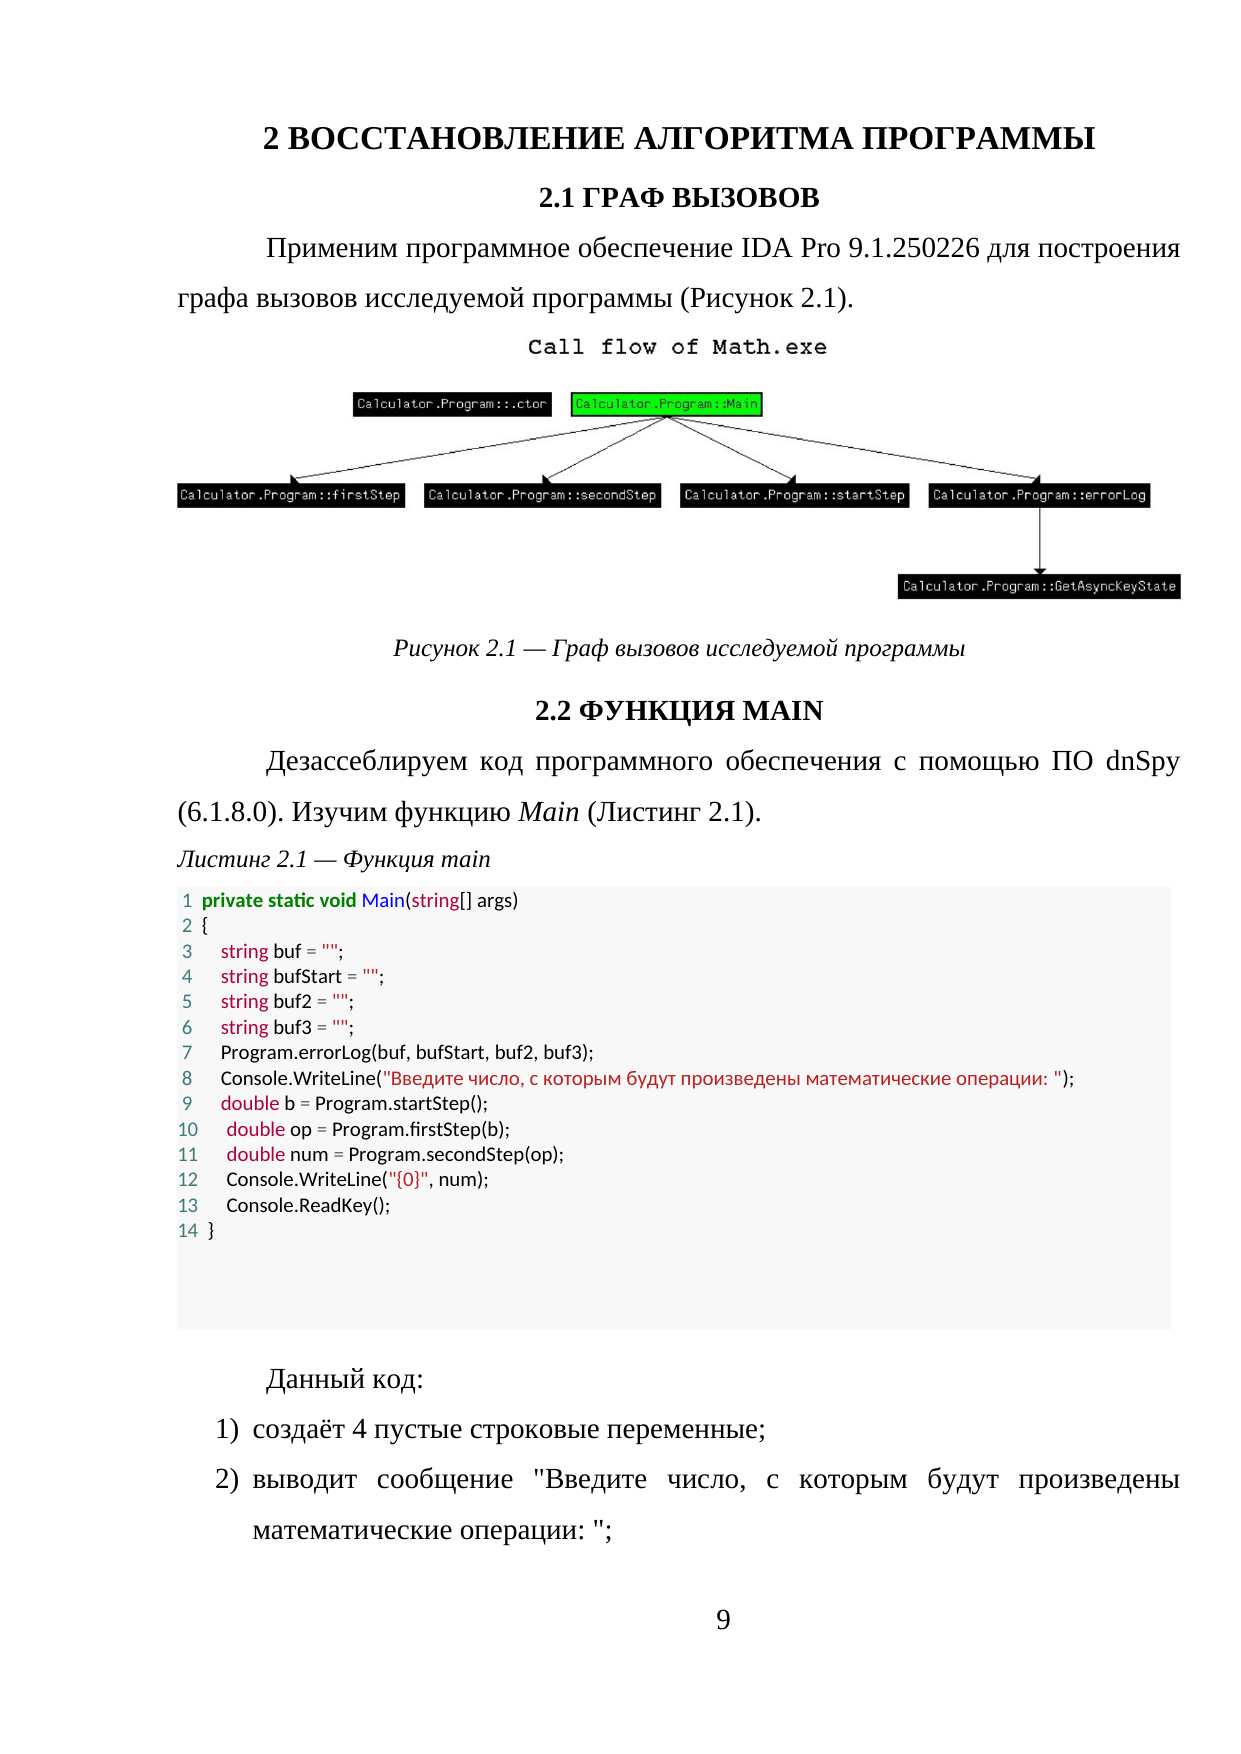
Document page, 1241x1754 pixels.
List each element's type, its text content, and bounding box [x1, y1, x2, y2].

subtitle 2.2 ФУНКЦИЯ MAIN [177, 693, 1181, 727]
list создаёт 4 пустые строковые переменные; [215, 1411, 1181, 1445]
text Рисунок 2.1 — Граф вызовов исследуемой программы [177, 602, 1181, 662]
subtitle 2.1 ГРАФ ВЫЗОВОВ [177, 180, 1181, 213]
text Дезассеблируем код программного обеспечения с помощью ПО dnSpy (6.1.8.0). Изучим функцию Main (Листинг 2.1). [177, 743, 1181, 827]
picture [177, 330, 1182, 602]
subtitle 2 ВОССТАНОВЛЕНИЕ АЛГОРИТМА ПРОГРАММЫ [177, 118, 1181, 156]
text Применим программное обеспечение IDA Pro 9.1.250226 для построения графа вызовов исследуемой программы (Рисунок 2.1). [177, 230, 1181, 314]
list выводит сообщение "Введите число, с которым будут произведены математические операции: "; [215, 1461, 1181, 1545]
text Листинг 2.1 — Функция main [177, 844, 1181, 873]
text Данный код: [177, 887, 1181, 1394]
